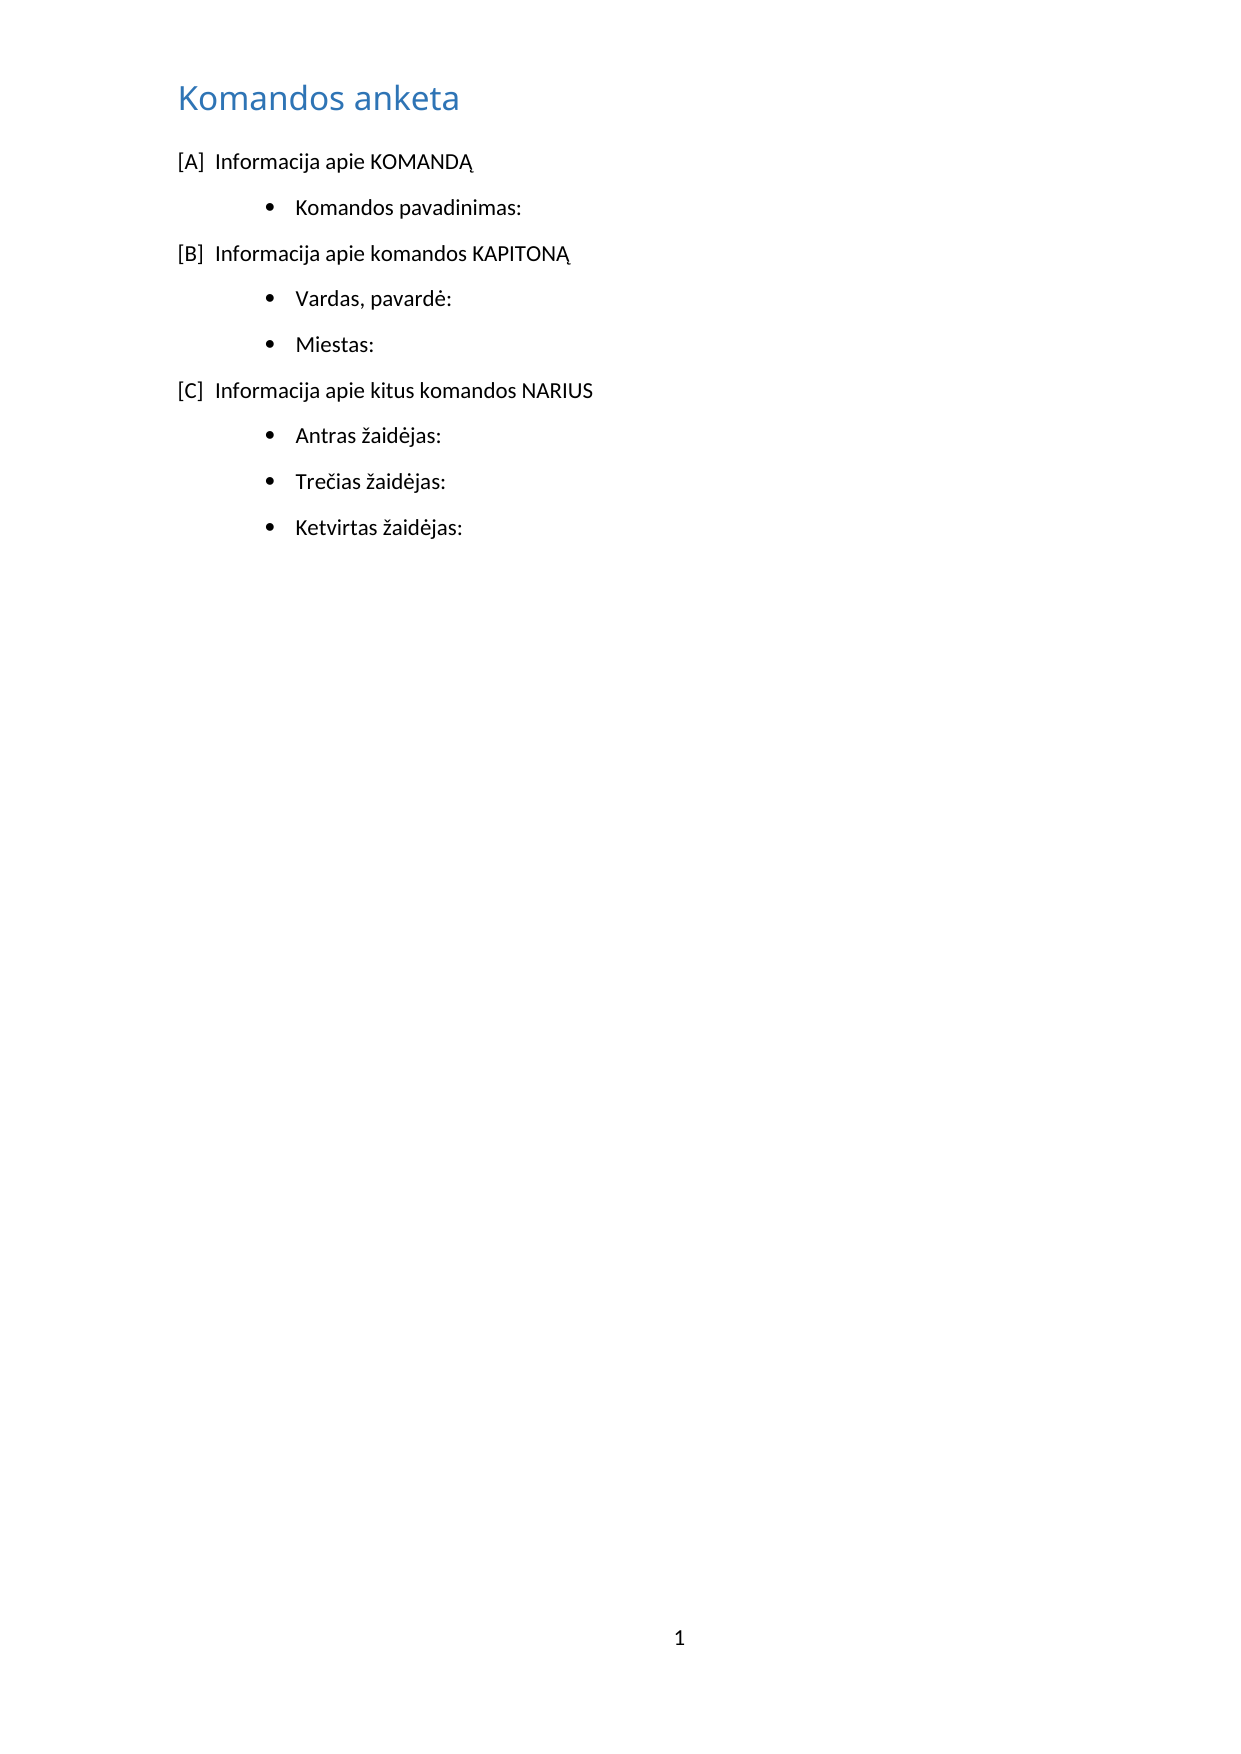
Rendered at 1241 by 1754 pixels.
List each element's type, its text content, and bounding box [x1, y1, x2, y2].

list Vardas, pavardė: [266, 284, 1181, 312]
list Komandos pavadinimas: [266, 193, 1181, 221]
list Miestas: [266, 330, 1181, 358]
list Ketvirtas žaidėjas: [266, 513, 1181, 541]
subtitle Komandos anketa [177, 75, 1181, 120]
list Informacija apie kitus komandos NARIUS [177, 376, 1181, 404]
list Informacija apie komandos KAPITONĄ [177, 239, 1181, 267]
list Trečias žaidėjas: [266, 467, 1181, 495]
list Informacija apie KOMANDĄ [177, 147, 1181, 175]
list Antras žaidėjas: [266, 422, 1181, 449]
